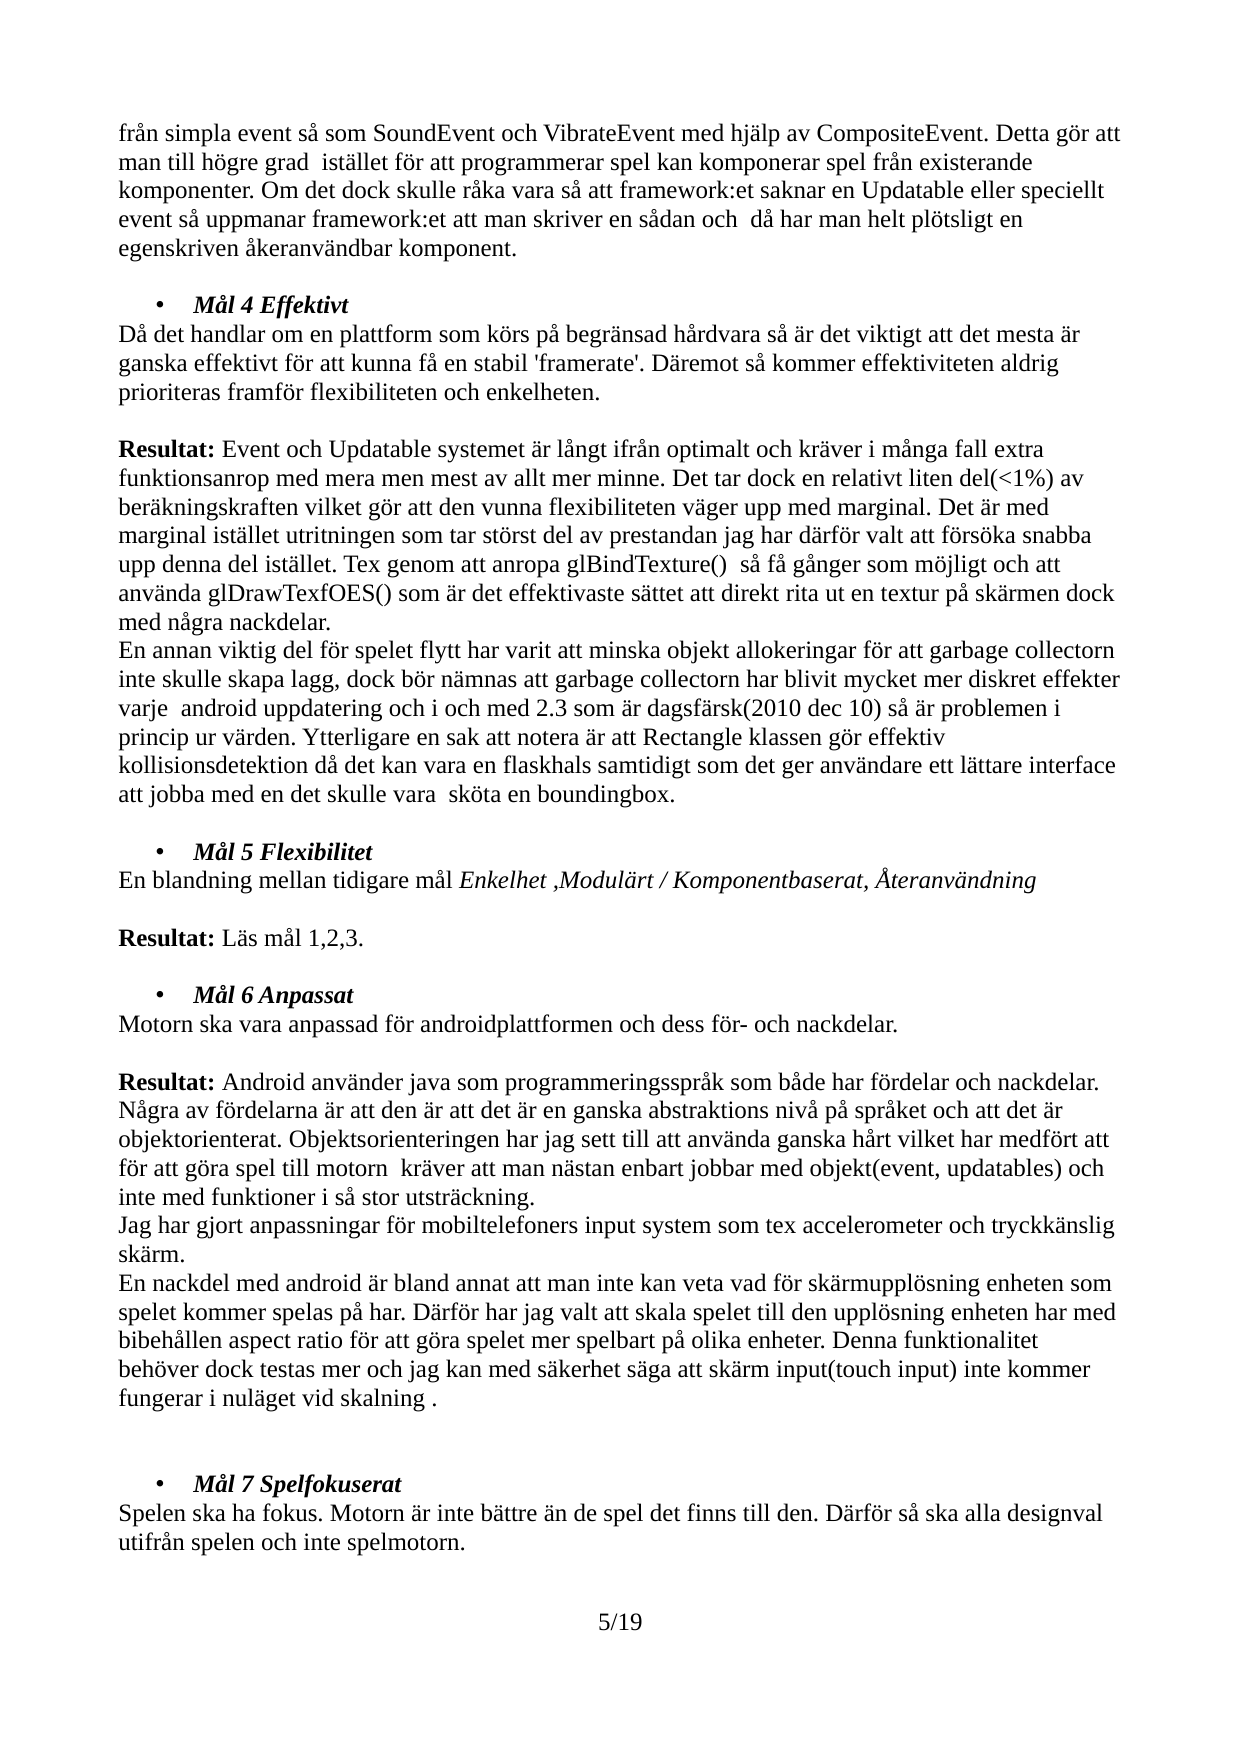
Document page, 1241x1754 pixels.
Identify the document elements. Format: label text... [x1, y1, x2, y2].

text från simpla event så som SoundEvent och VibrateEvent med hjälp av CompositeEvent. Detta gör att man till högre grad istället för att programmerar spel kan komponerar spel från existerande komponenter. Om det dock skulle råka vara så att framework:et saknar en Updatable eller speciellt event så uppmanar framework:et att man skriver en sådan och då har man helt plötsligt en egenskriven åkeranvändbar komponent. [118, 118, 1122, 262]
text Resultat: Läs mål 1,2,3. [118, 923, 1122, 952]
text Resultat: Android använder java som programmeringsspråk som både har fördelar och nackdelar. Några av fördelarna är att den är att det är en ganska abstraktions nivå på språket och att det är objektorienterat. Objektsorienteringen har jag sett till att använda ganska hårt vilket har medfört att för att göra spel till motorn kräver att man nästan enbart jobbar med objekt(event, updatables) och inte med funktioner i så stor utsträckning. [118, 1067, 1122, 1211]
text Jag har gjort anpassningar för mobiltelefoners input system som tex accelerometer och tryckkänslig skärm. [118, 1211, 1122, 1268]
text Då det handlar om en plattform som körs på begränsad hårdvara så är det viktigt att det mesta är ganska effektivt för att kunna få en stabil 'framerate'. Däremot så kommer effektiviteten aldrig prioriteras framför flexibiliteten och enkelheten. [118, 319, 1122, 406]
text Motorn ska vara anpassad för androidplattformen och dess för- och nackdelar. [118, 1009, 1122, 1038]
list Mål 4 Effektivt [156, 291, 1122, 319]
text En annan viktig del för spelet flytt har varit att minska objekt allokeringar för att garbage collectorn inte skulle skapa lagg, dock bör nämnas att garbage collectorn har blivit mycket mer diskret effekter varje android uppdatering och i och med 2.3 som är dagsfärsk(2010 dec 10) så är problemen i princip ur värden. Ytterligare en sak att notera är att Rectangle klassen gör effektiv kollisionsdetektion då det kan vara en flaskhals samtidigt som det ger användare ett lättare interface att jobba med en det skulle vara sköta en boundingbox. [118, 636, 1122, 808]
text Resultat: Event och Updatable systemet är långt ifrån optimalt och kräver i många fall extra funktionsanrop med mera men mest av allt mer minne. Det tar dock en relativt liten del(<1%) av beräkningskraften vilket gör att den vunna flexibiliteten väger upp med marginal. Det är med marginal istället utritningen som tar störst del av prestandan jag har därför valt att försöka snabba upp denna del istället. Tex genom att anropa glBindTexture() så få gånger som möjligt och att använda glDrawTexfOES() som är det effektivaste sättet att direkt rita ut en textur på skärmen dock med några nackdelar. [118, 434, 1122, 636]
list Mål 7 Spelfokuserat [156, 1469, 1122, 1498]
list Mål 5 Flexibilitet [156, 837, 1122, 866]
list Mål 6 Anpassat [156, 981, 1122, 1009]
text En nackdel med android är bland annat att man inte kan veta vad för skärmupplösning enheten som spelet kommer spelas på har. Därför har jag valt att skala spelet till den upplösning enheten har med bibehållen aspect ratio för att göra spelet mer spelbart på olika enheter. Denna funktionalitet behöver dock testas mer och jag kan med säkerhet säga att skärm input(touch input) inte kommer fungerar i nuläget vid skalning . [118, 1268, 1122, 1412]
text Spelen ska ha fokus. Motorn är inte bättre än de spel det finns till den. Därför så ska alla designval utifrån spelen och inte spelmotorn. [118, 1498, 1122, 1556]
text En blandning mellan tidigare mål Enkelhet ,Modulärt / Komponentbaserat, Återanvändning [118, 866, 1122, 894]
